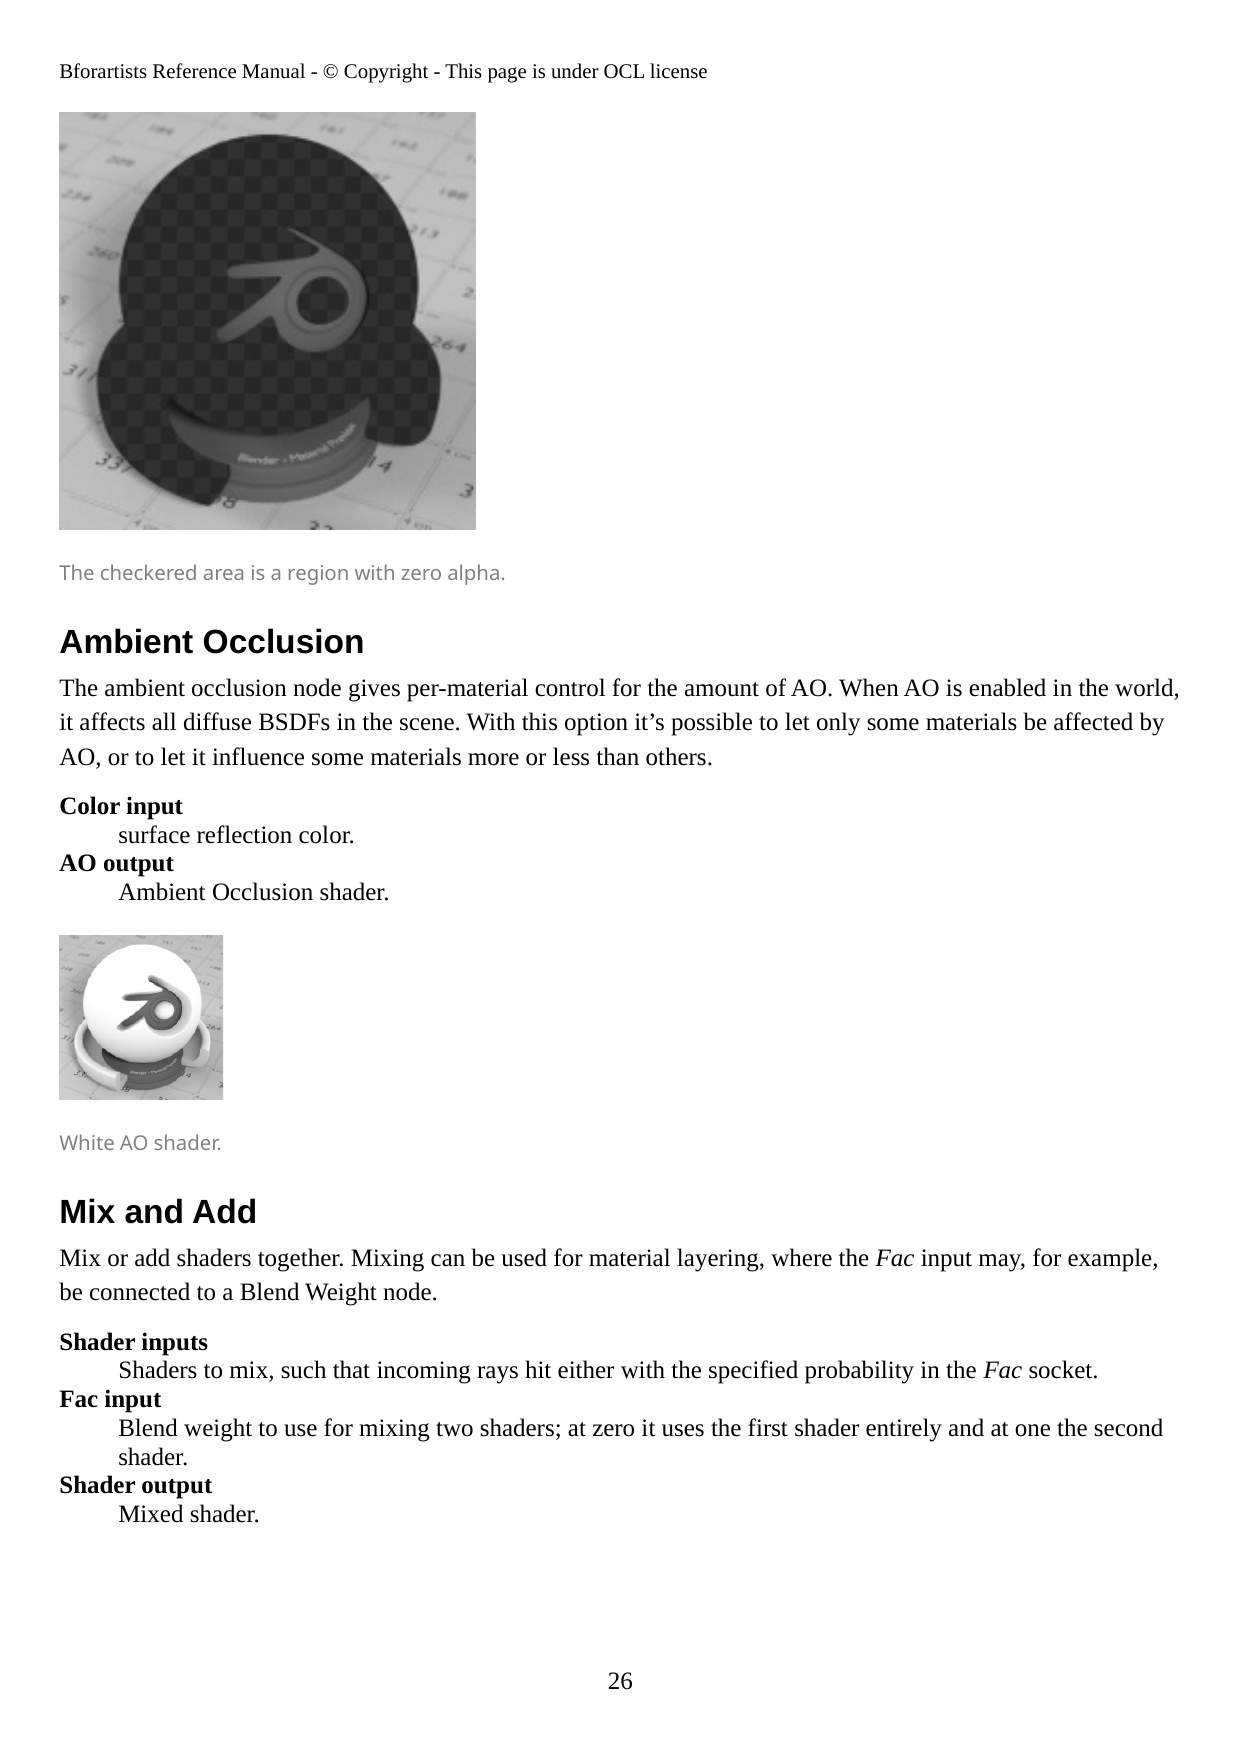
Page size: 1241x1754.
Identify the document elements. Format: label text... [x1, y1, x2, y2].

subtitle Mix and Add [59, 1192, 1181, 1231]
subtitle AO output [59, 848, 1181, 877]
subtitle Shader output [59, 1470, 1181, 1499]
text Mix or add shaders together. Mixing can be used for material layering, where the Fac input may, for example, be connected to a Blend Weight node. [59, 1243, 1181, 1306]
list Mixed shader. [118, 1499, 1181, 1528]
subtitle Fac input [59, 1384, 1181, 1413]
picture [59, 112, 476, 530]
list Blend weight to use for mixing two shaders; at zero it uses the first shader entirely and at one the second shader. [118, 1413, 1181, 1470]
text The checkered area is a region with zero alpha. [59, 555, 1181, 586]
subtitle Ambient Occlusion [59, 622, 1181, 660]
list Shaders to mix, such that incoming rays hit either with the specified probability in the Fac socket. [118, 1355, 1181, 1384]
picture [59, 935, 224, 1100]
text White AO shader. [59, 1125, 1181, 1156]
text The ambient occlusion node gives per-material control for the amount of AO. When AO is enabled in the world, it affects all diffuse BSDFs in the scene. With this option it’s possible to let only some materials be affected by AO, or to let it influence some materials more or less than others. [59, 673, 1181, 771]
subtitle Color input [59, 791, 1181, 820]
list surface reflection color. [118, 820, 1181, 848]
list Ambient Occlusion shader. [118, 877, 1181, 906]
subtitle Shader inputs [59, 1327, 1181, 1355]
